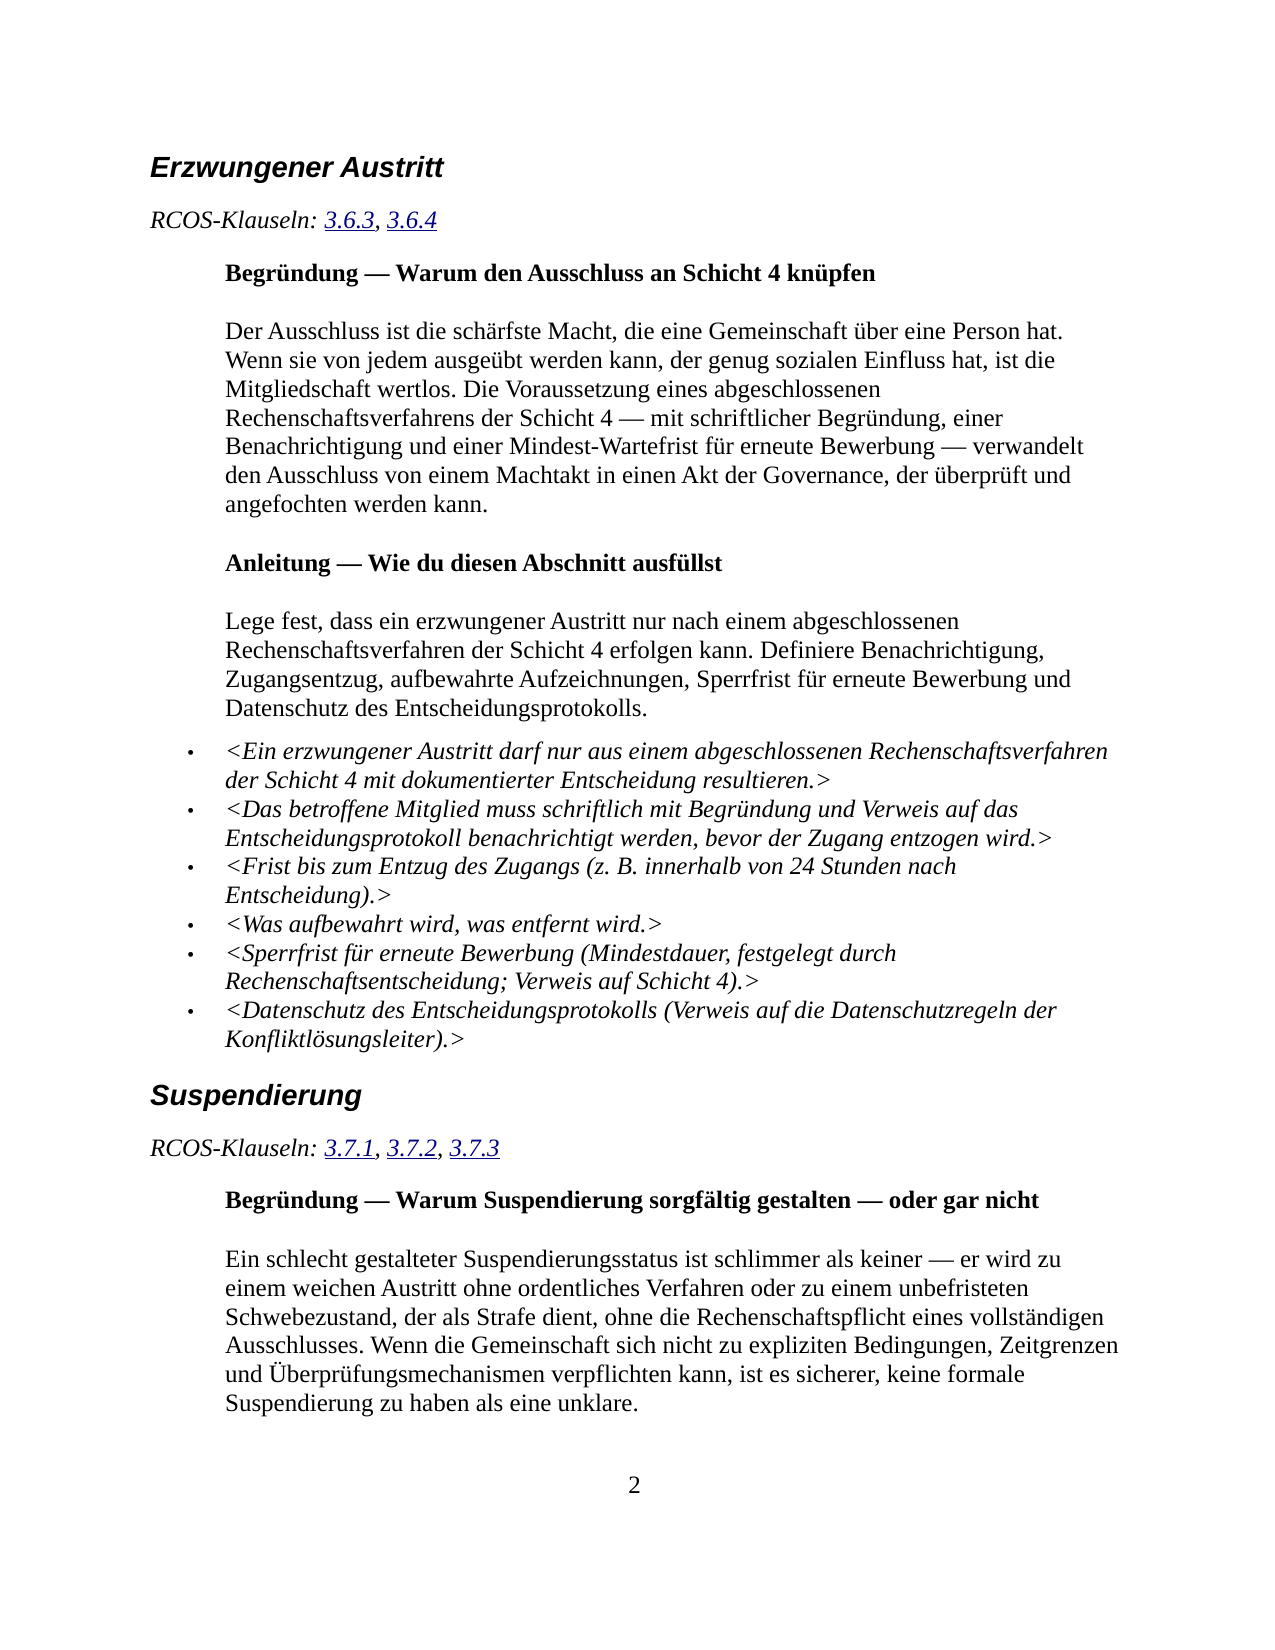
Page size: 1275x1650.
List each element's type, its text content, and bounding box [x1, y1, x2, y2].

text Anleitung — Wie du diesen Abschnitt ausfüllst [225, 548, 1125, 576]
text RCOS-Klauseln: 3.7.1, 3.7.2, 3.7.3 [150, 1133, 1125, 1161]
text RCOS-Klauseln: 3.6.3, 3.6.4 [150, 205, 1125, 234]
list <Frist bis zum Entzug des Zugangs (z. B. innerhalb von 24 Stunden nach Entscheidung).> [187, 851, 1125, 909]
list <Datenschutz des Entscheidungsprotokolls (Verweis auf die Datenschutzregeln der Konfliktlösungsleiter).> [187, 995, 1125, 1053]
text Ein schlecht gestalteter Suspendierungsstatus ist schlimmer als keiner — er wird zu einem weichen Austritt ohne ordentliches Verfahren oder zu einem unbefristeten Schwebezustand, der als Strafe dient, ohne die Rechenschaftspflicht eines vollständigen Ausschlusses. Wenn die Gemeinschaft sich nicht zu expliziten Bedingungen, Zeitgrenzen und Überprüfungsmechanismen verpflichten kann, ist es sicherer, keine formale Suspendierung zu haben als eine unklare. [225, 1244, 1125, 1417]
subtitle Suspendierung [150, 1078, 1125, 1111]
list <Sperrfrist für erneute Bewerbung (Mindestdauer, festgelegt durch Rechenschaftsentscheidung; Verweis auf Schicht 4).> [187, 938, 1125, 995]
list <Das betroffene Mitglied muss schriftlich mit Begründung und Verweis auf das Entscheidungsprotokoll benachrichtigt werden, bevor der Zugang entzogen wird.> [187, 794, 1125, 851]
list <Was aufbewahrt wird, was entfernt wird.> [187, 909, 1125, 938]
text Begründung — Warum Suspendierung sorgfältig gestalten — oder gar nicht [225, 1185, 1125, 1214]
text Der Ausschluss ist die schärfste Macht, die eine Gemeinschaft über eine Person hat. Wenn sie von jedem ausgeübt werden kann, der genug sozialen Einfluss hat, ist die Mitgliedschaft wertlos. Die Voraussetzung eines abgeschlossenen Rechenschaftsverfahrens der Schicht 4 — mit schriftlicher Begründung, einer Benachrichtigung und einer Mindest-Wartefrist für erneute Bewerbung — verwandelt den Ausschluss von einem Machtakt in einen Akt der Governance, der überprüft und angefochten werden kann. [225, 316, 1125, 518]
text Begründung — Warum den Ausschluss an Schicht 4 knüpfen [225, 258, 1125, 286]
list <Ein erzwungener Austritt darf nur aus einem abgeschlossenen Rechenschaftsverfahren der Schicht 4 mit dokumentierter Entscheidung resultieren.> [187, 736, 1125, 794]
subtitle Erzwungener Austritt [150, 150, 1125, 183]
text Lege fest, dass ein erzwungener Austritt nur nach einem abgeschlossenen Rechenschaftsverfahren der Schicht 4 erfolgen kann. Definiere Benachrichtigung, Zugangsentzug, aufbewahrte Aufzeichnungen, Sperrfrist für erneute Bewerbung und Datenschutz des Entscheidungsprotokolls. [225, 606, 1125, 721]
